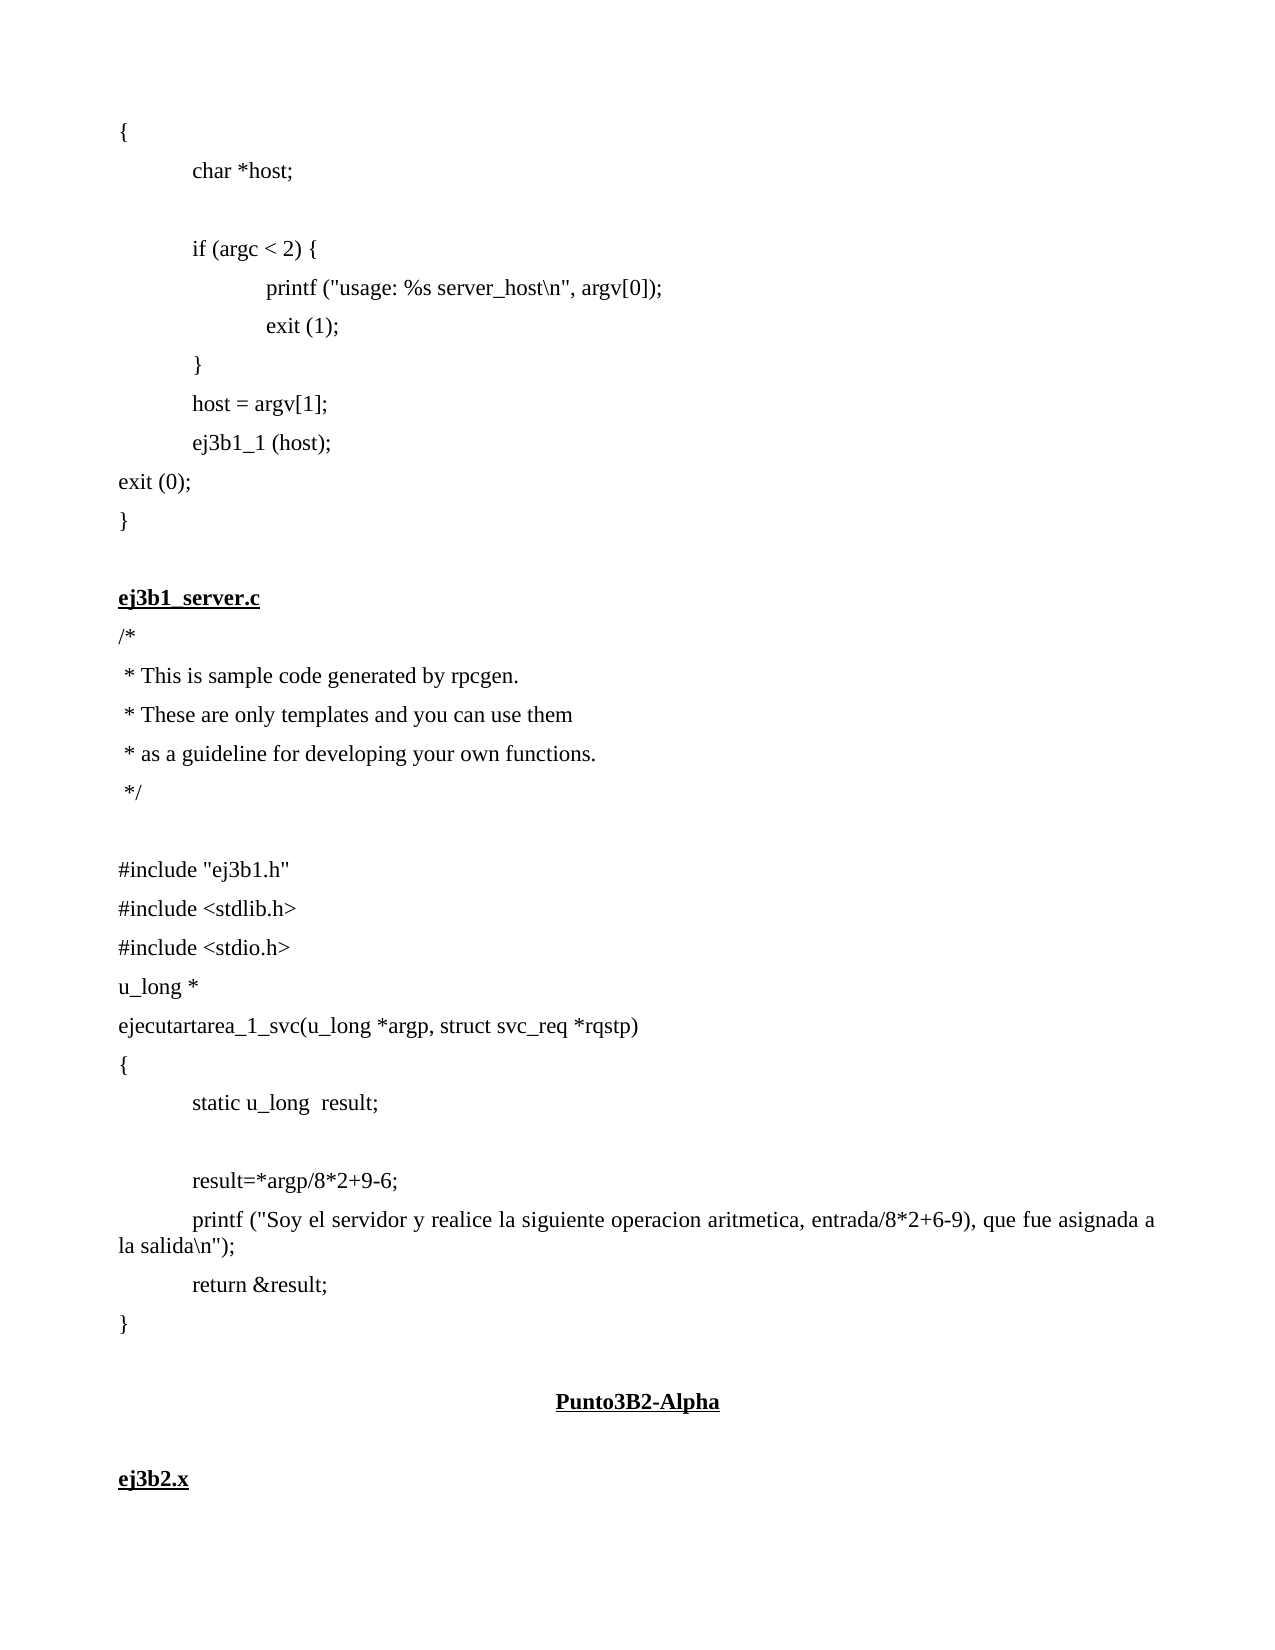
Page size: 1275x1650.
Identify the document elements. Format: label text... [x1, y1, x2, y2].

text ej3b1_server.c [118, 584, 1157, 611]
text result=*argp/8*2+9-6; [118, 1167, 1157, 1193]
text * This is sample code generated by rpcgen. [118, 662, 1157, 688]
text } [118, 507, 1157, 533]
text static u_long result; [118, 1089, 1157, 1116]
text { [118, 1051, 1157, 1077]
text { [118, 118, 1157, 144]
text printf ("Soy el servidor y realice la siguiente operacion aritmetica, entrada/8*2+6-9), que fue asignada a la salida\n"); [118, 1206, 1157, 1259]
text } [118, 351, 1157, 378]
text if (argc < 2) { [118, 235, 1157, 261]
text host = argv[1]; [118, 390, 1157, 416]
text #include "ej3b1.h" [118, 856, 1157, 883]
text ejecutartarea_1_svc(u_long *argp, struct svc_req *rqstp) [118, 1012, 1157, 1038]
text printf ("usage: %s server_host\n", argv[0]); [118, 273, 1157, 300]
text u_long * [118, 973, 1157, 999]
text #include <stdio.h> [118, 934, 1157, 960]
text /* [118, 623, 1157, 649]
text #include <stdlib.h> [118, 895, 1157, 922]
text char *host; [118, 157, 1157, 183]
text ej3b1_1 (host); [118, 429, 1157, 455]
text * as a guideline for developing your own functions. [118, 740, 1157, 766]
text return &result; [118, 1271, 1157, 1298]
text exit (0); [118, 468, 1157, 494]
text Punto3B2-Alpha [118, 1388, 1157, 1414]
text } [118, 1310, 1157, 1336]
text exit (1); [118, 312, 1157, 339]
text ej3b2.x [118, 1466, 1157, 1492]
text * These are only templates and you can use them [118, 701, 1157, 727]
text */ [118, 779, 1157, 805]
